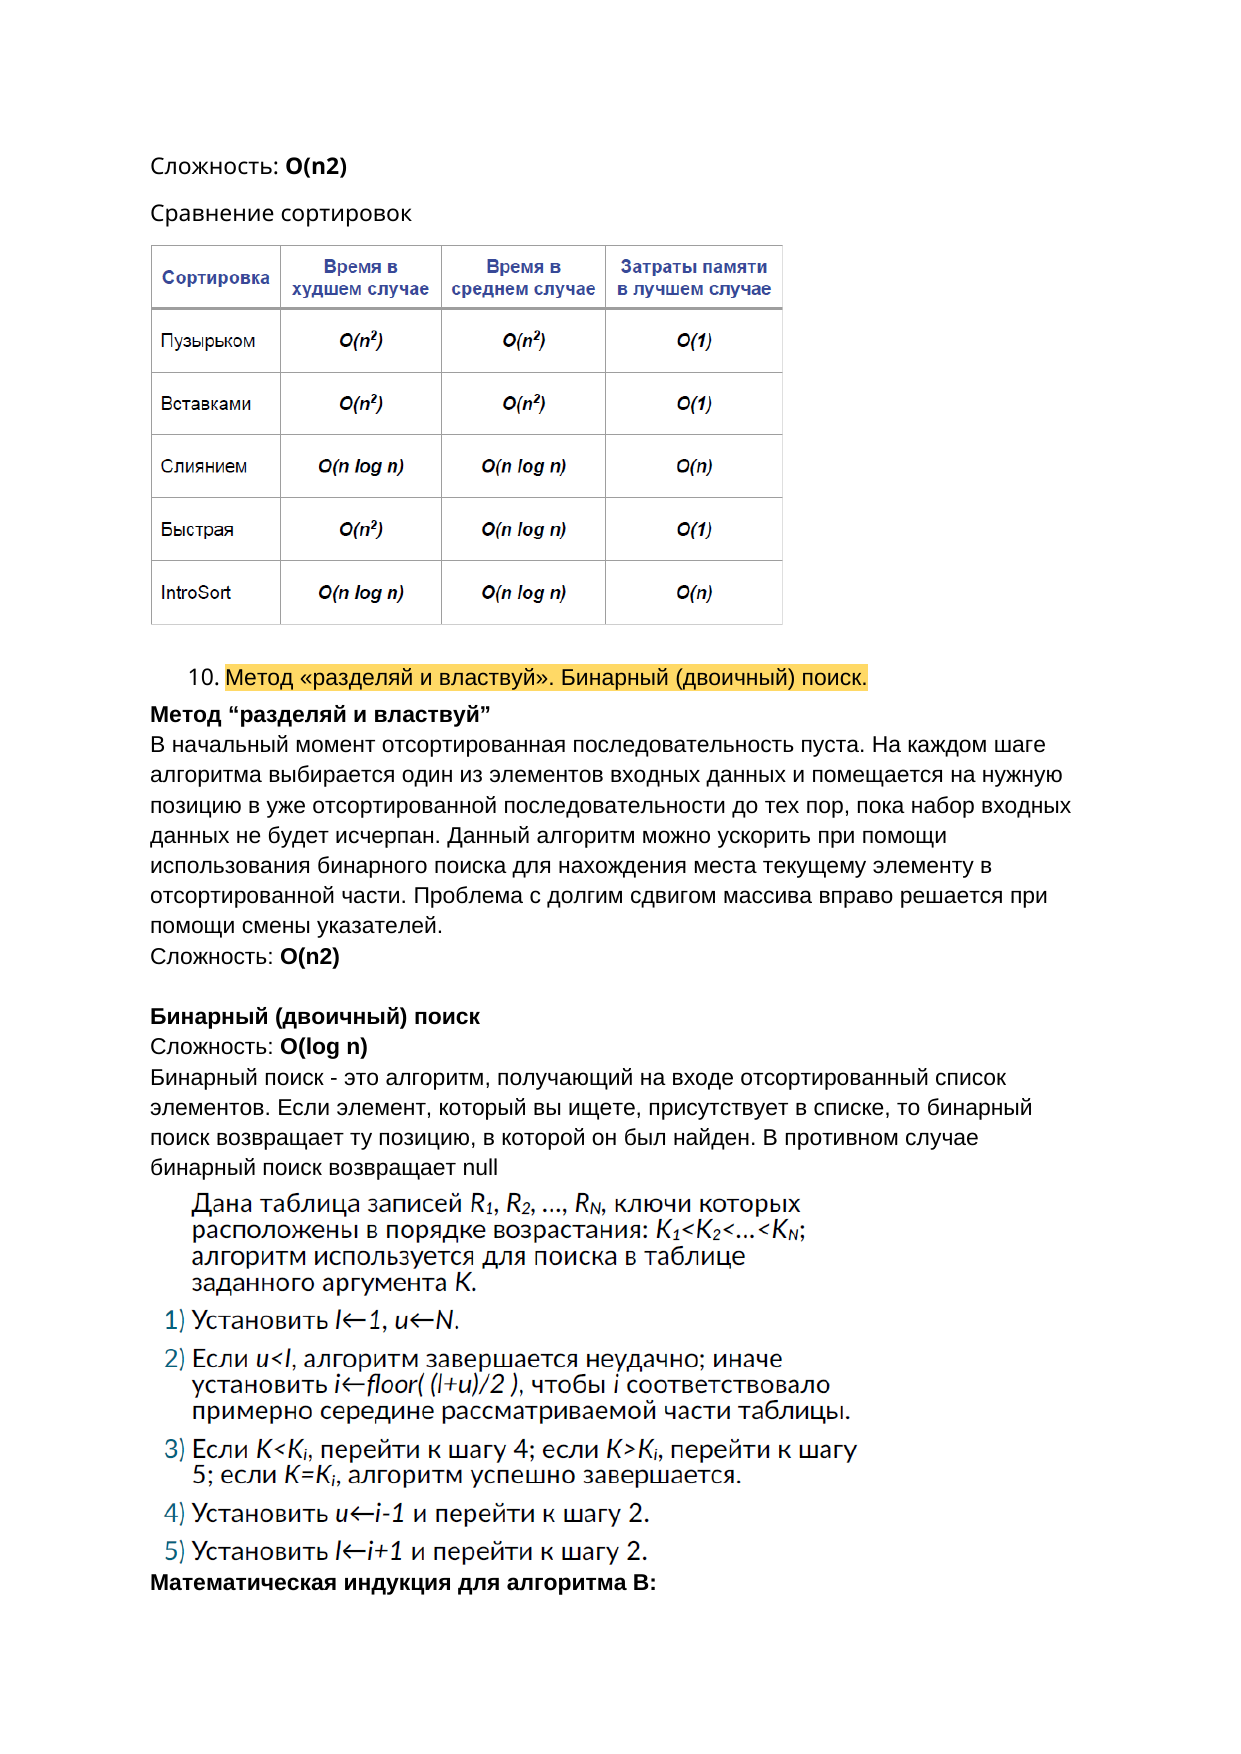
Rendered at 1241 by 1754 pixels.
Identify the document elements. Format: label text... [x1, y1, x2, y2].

text Сравнение сортировок [150, 197, 1090, 228]
text Математическая индукция для алгоритма B: [150, 1569, 1090, 1596]
text Сложность: O(n2) [150, 943, 1090, 969]
text позицию в уже отсортированной последовательности до тех пор, пока набор входных данных не будет исчерпан. Данный алгоритм можно ускорить при помощи [150, 792, 1090, 848]
text Сложность: O(n2) [150, 150, 1090, 181]
picture [150, 1184, 859, 1566]
text использования бинарного поиска для нахождения места текущему элементу в отсортированной части. Проблема с долгим сдвигом массива вправо решается при помощи смены указателей. [150, 852, 1090, 939]
subtitle Метод «разделяй и властвуй». Бинарный (двоичный) поиск. [187, 661, 1090, 693]
text Метод “разделяй и властвуй” [150, 701, 1090, 727]
picture [150, 243, 783, 625]
text Сложность: O(log n) [150, 1033, 1090, 1059]
text В начальный момент отсортированная последовательность пуста. На каждом шаге алгоритма выбирается один из элементов входных данных и помещается на нужную [150, 731, 1090, 788]
text Бинарный поиск - это алгоритм, получающий на входе отсортированный список элементов. Если элемент, который вы ищете, присутствует в списке, то бинарный поиск возвращает ту позицию, в которой он был найден. В противном случае бинарный поиск возвращает null [150, 1063, 1090, 1180]
text Бинарный (двоичный) поиск [150, 1003, 1090, 1029]
